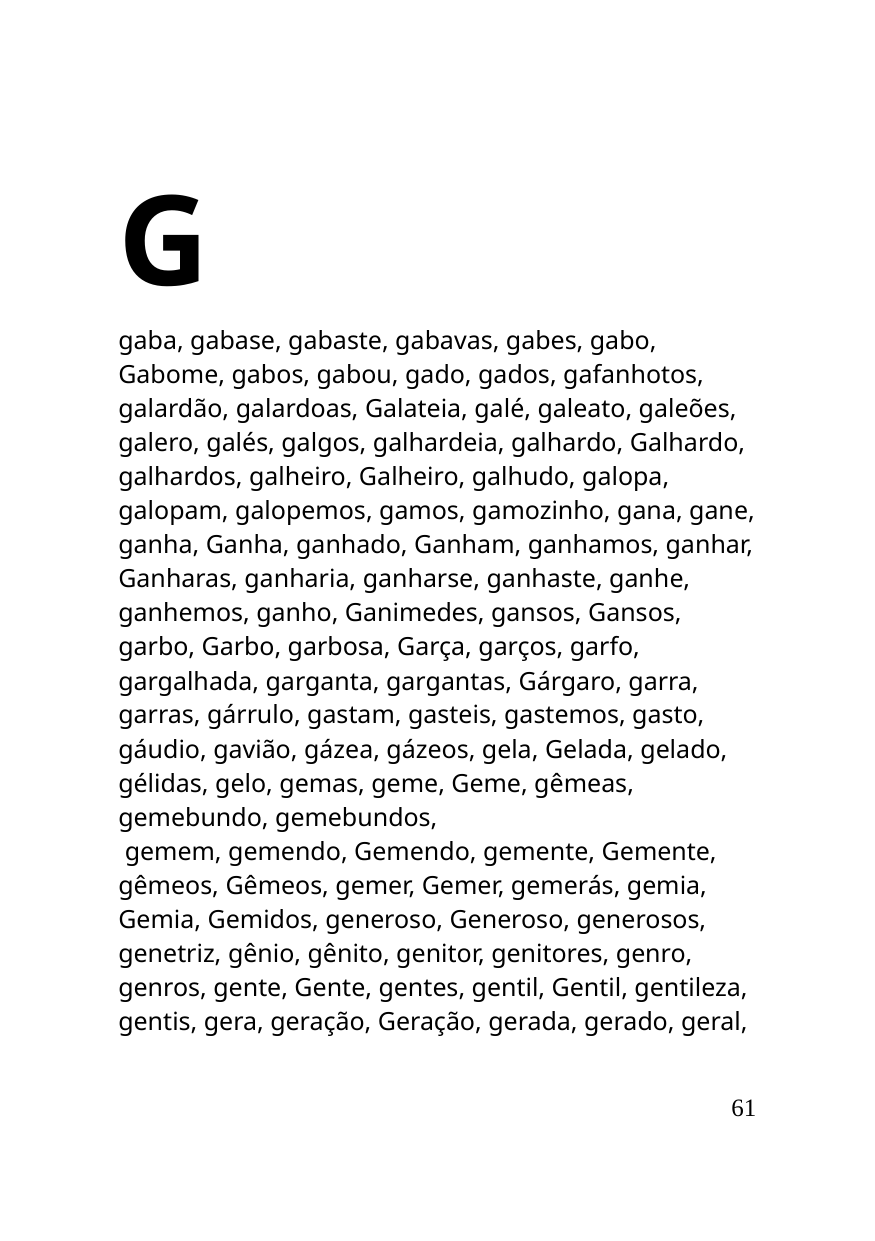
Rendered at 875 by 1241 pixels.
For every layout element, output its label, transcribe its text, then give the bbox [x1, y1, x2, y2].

text G [118, 152, 756, 322]
text gaba, gabase, gabaste, gabavas, gabes, gabo, Gabome, gabos, gabou, gado, gados, gafanhotos, galardão, galardoas, Galateia, galé, galeato, galeões, galero, galés, galgos, galhardeia, galhardo, Galhardo, galhardos, galheiro, Galheiro, galhudo, galopa, galopam, galopemos, gamos, gamozinho, gana, gane, ganha, Ganha, ganhado, Ganham, ganhamos, ganhar, Ganharas, ganharia, ganharse, ganhaste, ganhe, ganhemos, ganho, Ganimedes, gansos, Gansos, garbo, Garbo, garbosa, Garça, garços, garfo, gargalhada, garganta, gargantas, Gárgaro, garra, garras, gárrulo, gastam, gasteis, gastemos, gasto, gáudio, gavião, gázea, gázeos, gela, Gelada, gelado, gélidas, gelo, gemas, geme, Geme, gêmeas, gemebundo, gemebundos, [118, 322, 756, 833]
text gemem, gemendo, Gemendo, gemente, Gemente, gêmeos, Gêmeos, gemer, Gemer, gemerás, gemia, Gemia, Gemidos, generoso, Generoso, generosos, genetriz, gênio, gênito, genitor, genitores, genro, genros, gente, Gente, gentes, gentil, Gentil, gentileza, gentis, gera, geração, Geração, gerada, gerado, geral, [118, 833, 756, 1038]
